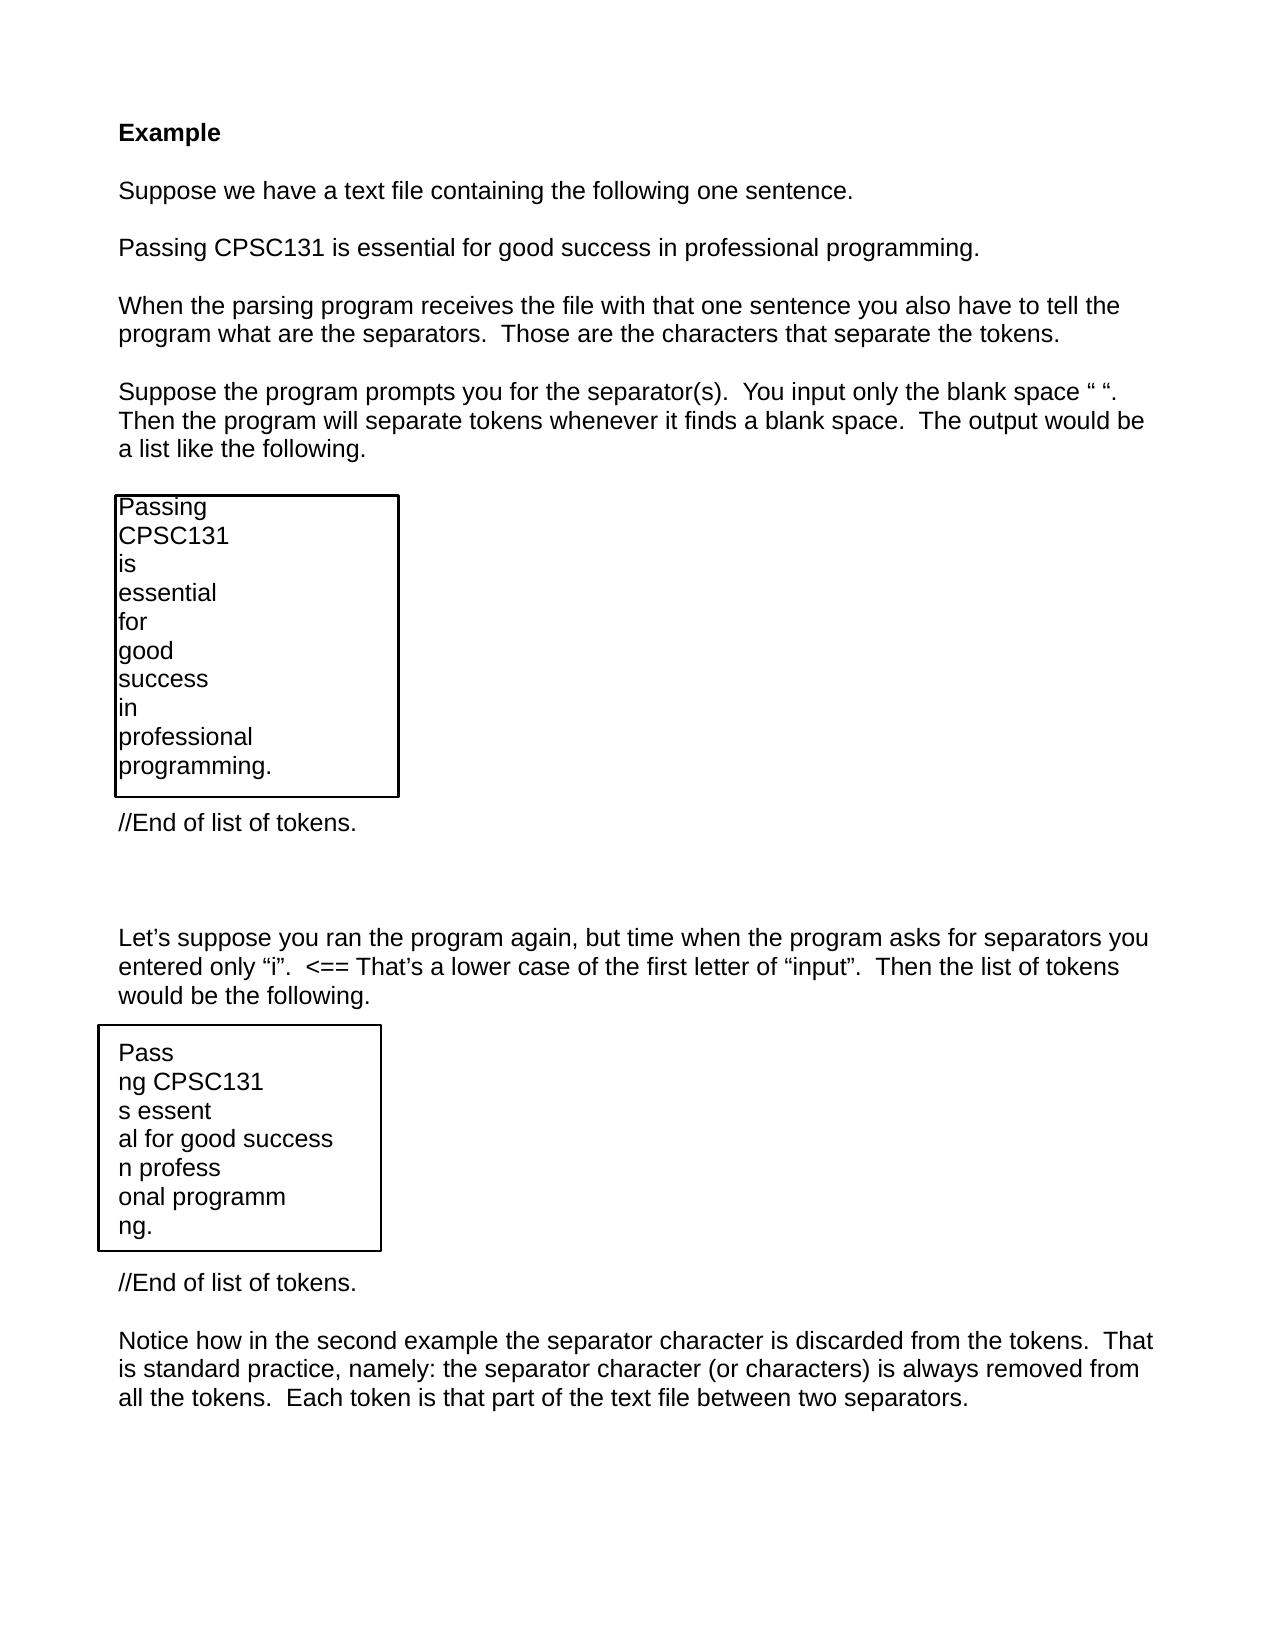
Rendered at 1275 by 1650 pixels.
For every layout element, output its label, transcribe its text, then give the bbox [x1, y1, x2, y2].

text //End of list of tokens. [118, 1268, 1157, 1297]
text [400, 607, 1157, 636]
text Let’s suppose you ran the program again, but time when the program asks for separators you entered only “i”. <== That’s a lower case of the first letter of “input”. Then the list of tokens would be the following. [118, 923, 1157, 1009]
text programming. [118, 751, 397, 779]
text s essent [118, 1096, 380, 1124]
text [400, 578, 1157, 607]
text Example [118, 118, 1157, 147]
text [400, 549, 1157, 578]
text [382, 1211, 1157, 1239]
text //End of list of tokens. [118, 808, 1157, 837]
text al for good success [118, 1124, 380, 1153]
text [400, 636, 1157, 664]
text [400, 751, 1157, 779]
text good [118, 636, 397, 664]
text Passing CPSC131 is essential for good success in professional programming. [118, 233, 1157, 262]
text [382, 1182, 1157, 1211]
text [382, 1038, 1157, 1067]
text success [118, 664, 397, 693]
text ng. [118, 1211, 380, 1239]
text is [118, 549, 397, 578]
text [382, 1124, 1157, 1153]
text Notice how in the second example the separator character is discarded from the tokens. That is standard practice, namely: the separator character (or characters) is always removed from all the tokens. Each token is that part of the text file between two separators. [118, 1326, 1157, 1412]
text Suppose the program prompts you for the separator(s). You input only the blank space “ “. Then the program will separate tokens whenever it finds a blank space. The output would be a list like the following. [118, 377, 1157, 463]
text professional [118, 722, 397, 751]
text [382, 1067, 1157, 1096]
text [382, 1153, 1157, 1182]
text Pass [118, 1038, 380, 1067]
text n profess [118, 1153, 380, 1182]
text onal programm [118, 1182, 380, 1211]
text [400, 693, 1157, 722]
text in [118, 693, 397, 722]
text essential [118, 578, 397, 607]
text [400, 521, 1157, 549]
text for [118, 607, 397, 636]
text Suppose we have a text file containing the following one sentence. [118, 176, 1157, 204]
text CPSC131 [118, 521, 397, 549]
text [400, 664, 1157, 693]
text ng CPSC131 [118, 1067, 380, 1096]
text Passing [118, 492, 1157, 521]
text When the parsing program receives the file with that one sentence you also have to tell the program what are the separators. Those are the characters that separate the tokens. [118, 291, 1157, 348]
text [400, 722, 1157, 751]
text [382, 1096, 1157, 1124]
